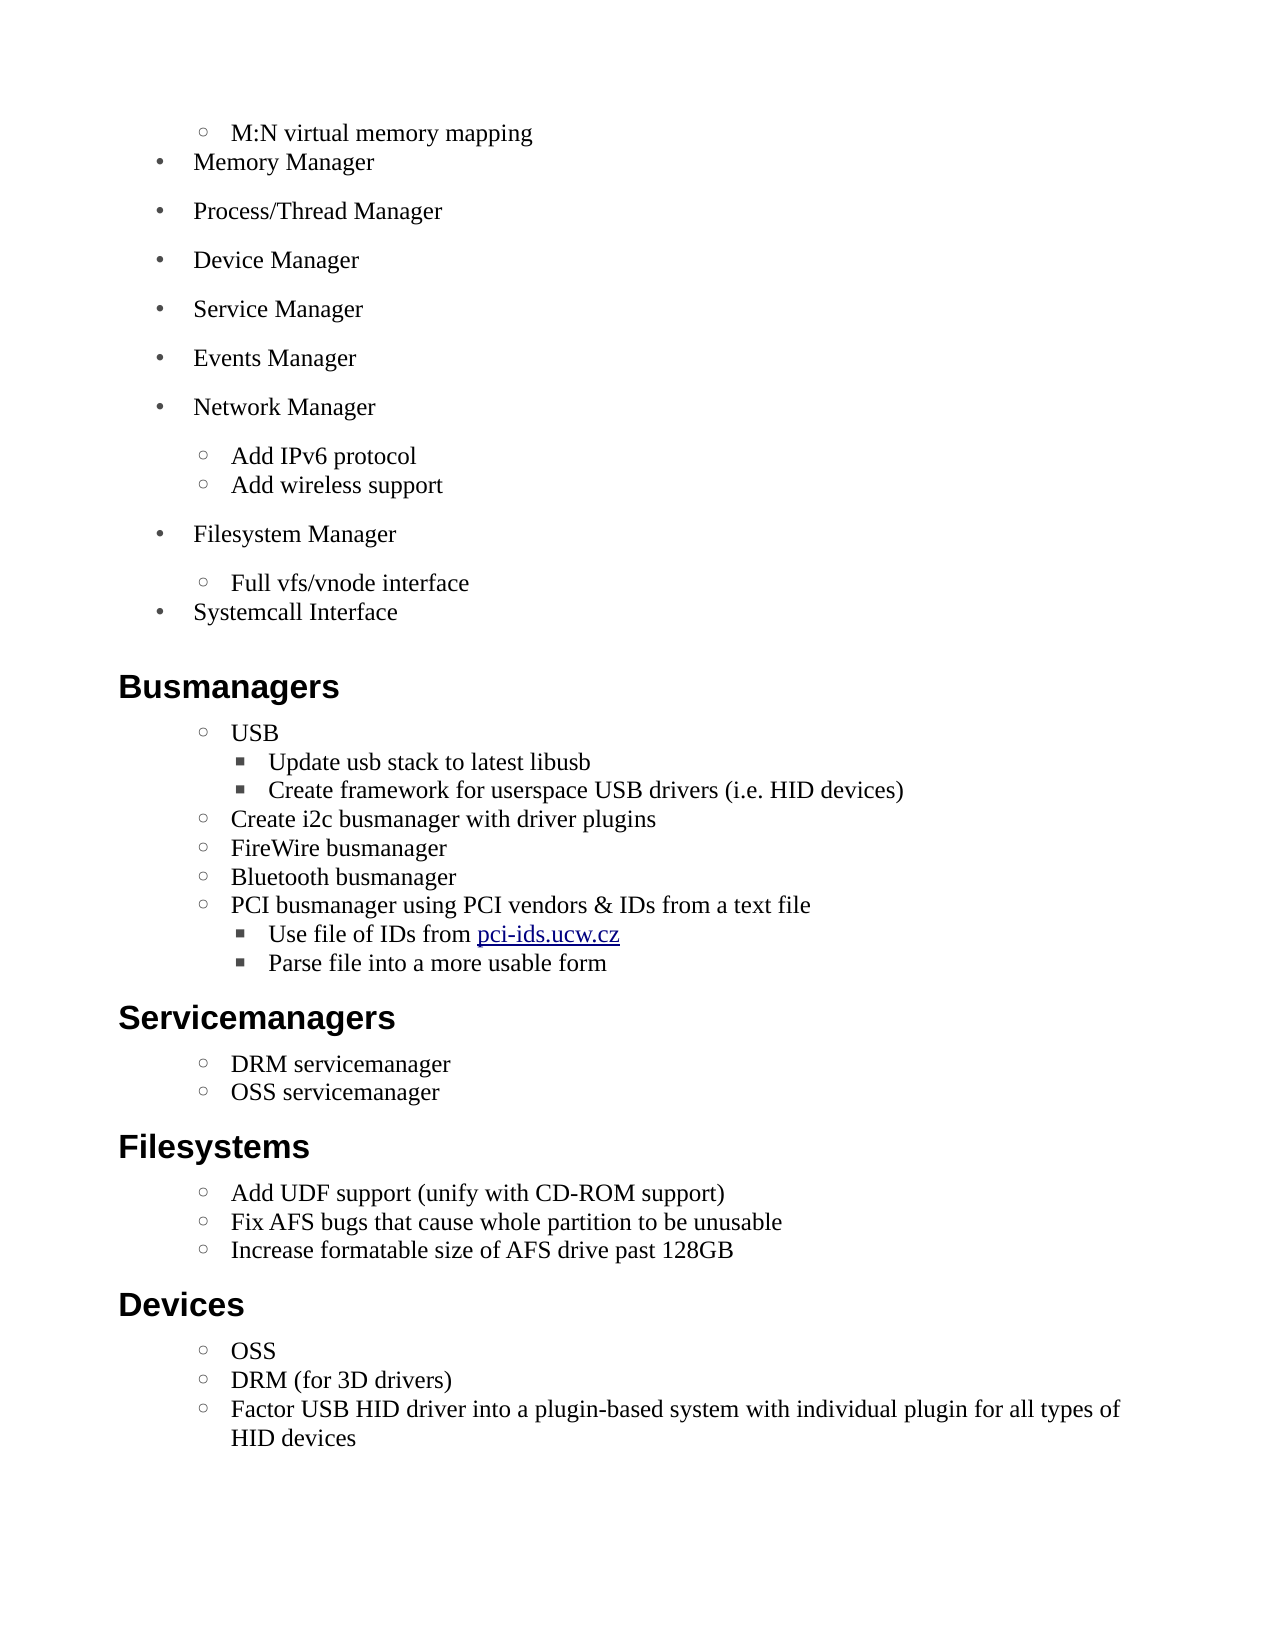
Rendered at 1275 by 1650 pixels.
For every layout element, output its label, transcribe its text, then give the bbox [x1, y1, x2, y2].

list USB [193, 718, 1157, 747]
list Add IPv6 protocol [193, 441, 1157, 470]
list Fix AFS bugs that cause whole partition to be unusable [193, 1207, 1157, 1236]
list FireWire busmanager [193, 833, 1157, 862]
list PCI busmanager using PCI vendors & IDs from a text file [193, 890, 1157, 919]
list Bluetooth busmanager [193, 862, 1157, 890]
subtitle Servicemanagers [118, 997, 1157, 1036]
list Add UDF support (unify with CD-ROM support) [193, 1178, 1157, 1207]
list Create i2c busmanager with driver plugins [193, 804, 1157, 833]
list OSS servicemanager [193, 1077, 1157, 1106]
list Parse file into a more usable form [231, 948, 1157, 977]
list Device Manager [156, 245, 1157, 274]
list Network Manager [156, 392, 1157, 421]
list OSS [193, 1336, 1157, 1365]
list Service Manager [156, 294, 1157, 323]
list Memory Manager [156, 147, 1157, 176]
subtitle Devices [118, 1285, 1157, 1324]
subtitle Busmanagers [118, 667, 1157, 705]
list Full vfs/vnode interface [193, 568, 1157, 597]
list Process/Thread Manager [156, 196, 1157, 225]
list Create framework for userspace USB drivers (i.e. HID devices) [231, 775, 1157, 804]
list Events Manager [156, 343, 1157, 372]
list M:N virtual memory mapping [193, 118, 1157, 147]
list Update usb stack to latest libusb [231, 747, 1157, 775]
subtitle Filesystems [118, 1127, 1157, 1166]
list Systemcall Interface [156, 597, 1157, 626]
list DRM servicemanager [193, 1049, 1157, 1077]
list Increase formatable size of AFS drive past 128GB [193, 1236, 1157, 1264]
list DRM (for 3D drivers) [193, 1365, 1157, 1394]
list Filesystem Manager [156, 519, 1157, 548]
list Factor USB HID driver into a plugin-based system with individual plugin for all types of HID devices [193, 1394, 1157, 1451]
list Add wireless support [193, 470, 1157, 499]
list Use file of IDs from pci-ids.ucw.cz [231, 919, 1157, 948]
